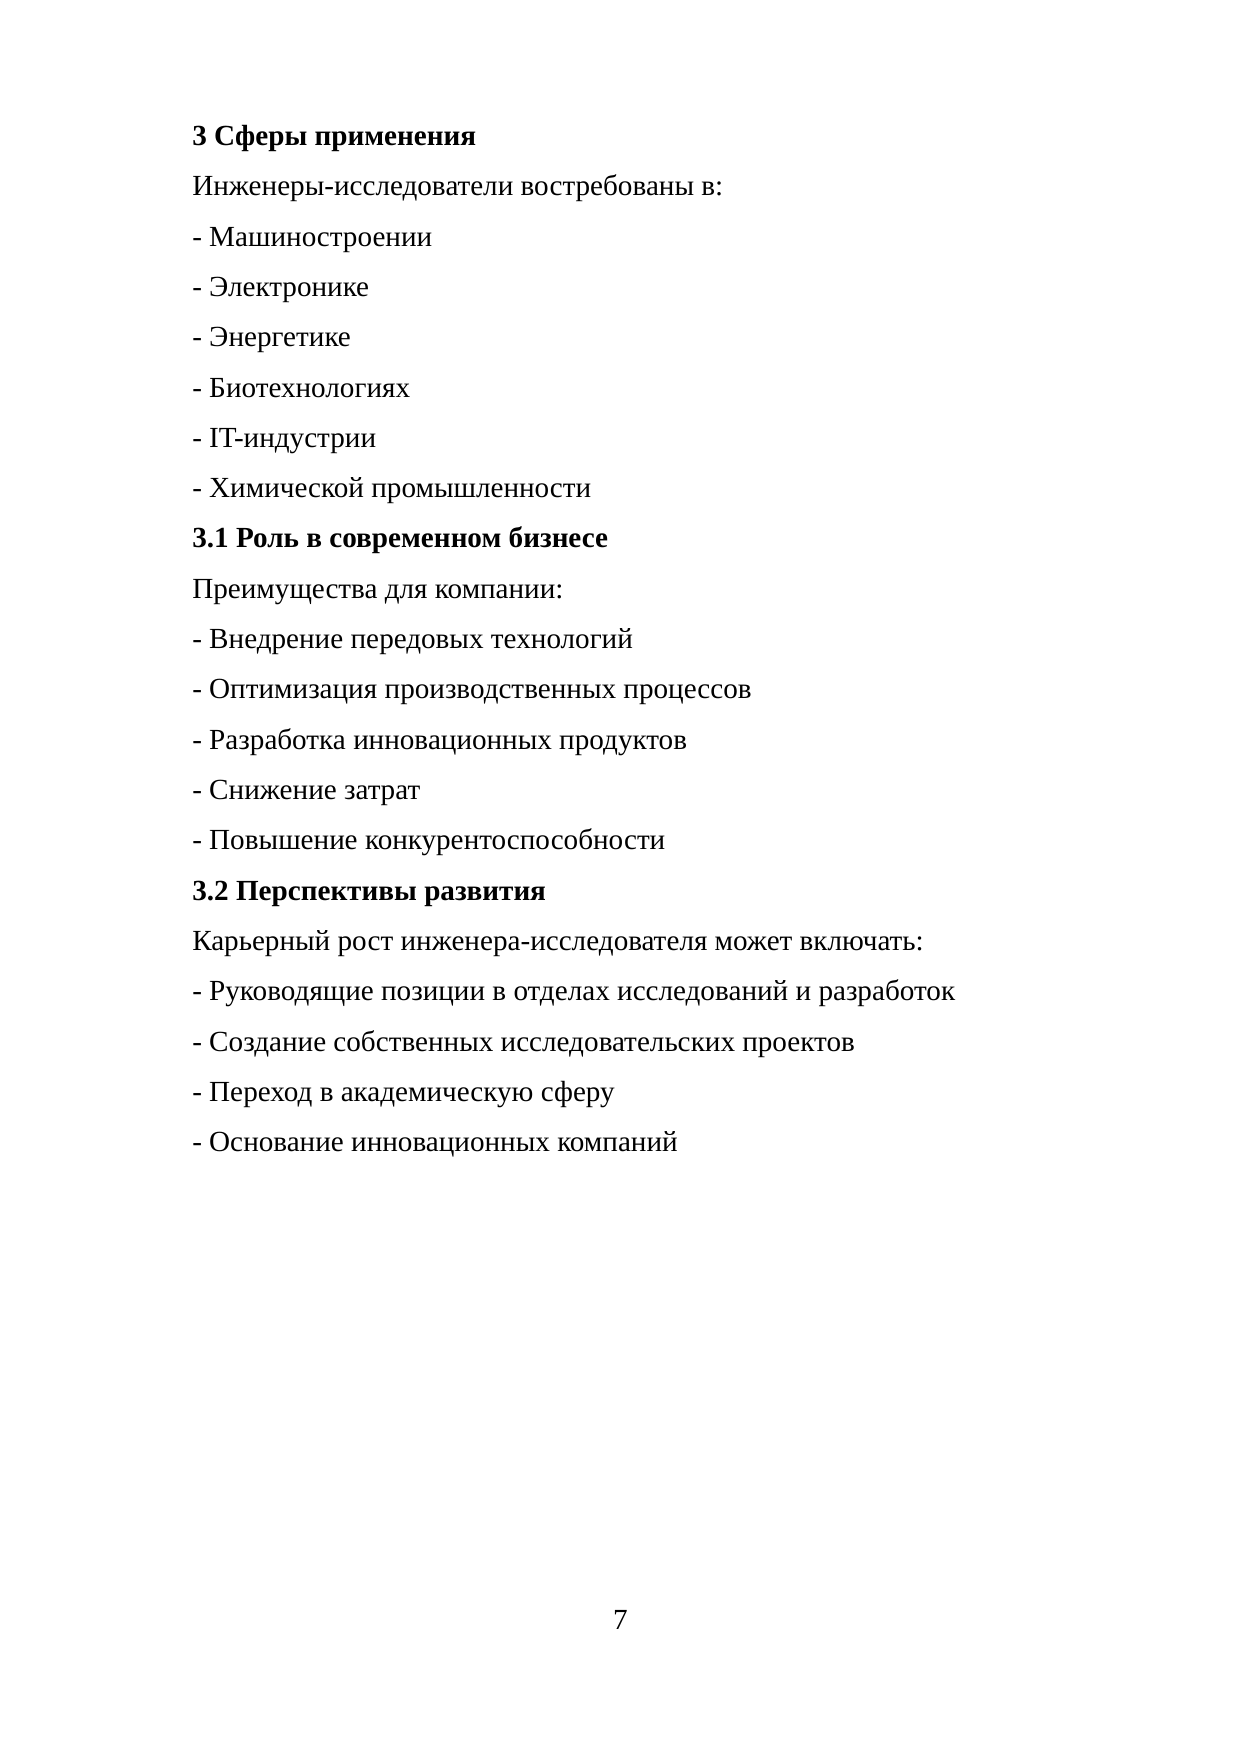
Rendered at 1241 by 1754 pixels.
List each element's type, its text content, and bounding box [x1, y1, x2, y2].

text - Переход в академическую сферу [118, 1074, 1122, 1108]
text - Электронике [118, 269, 1122, 303]
text - IT-индустрии [118, 420, 1122, 453]
text - Снижение затрат [118, 772, 1122, 806]
text - Основание инновационных компаний [118, 1124, 1122, 1158]
text - Разработка инновационных продуктов [118, 722, 1122, 755]
text - Химической промышленности [118, 470, 1122, 504]
text - Внедрение передовых технологий [118, 621, 1122, 655]
text Карьерный рост инженера-исследователя может включать: [118, 923, 1122, 957]
text - Энергетике [118, 319, 1122, 353]
text - Повышение конкурентоспособности [118, 822, 1122, 856]
text - Машиностроении [118, 219, 1122, 252]
text - Биотехнологиях [118, 370, 1122, 403]
subtitle Роль в современном бизнесе [118, 521, 1122, 554]
text Инженеры-исследователи востребованы в: [118, 168, 1122, 202]
text - Руководящие позиции в отделах исследований и разработок [118, 973, 1122, 1007]
text - Создание собственных исследовательских проектов [118, 1024, 1122, 1057]
text - Оптимизация производственных процессов [118, 672, 1122, 705]
subtitle Сферы применения [118, 118, 1122, 152]
text Преимущества для компании: [118, 571, 1122, 604]
subtitle Перспективы развития [118, 873, 1122, 906]
